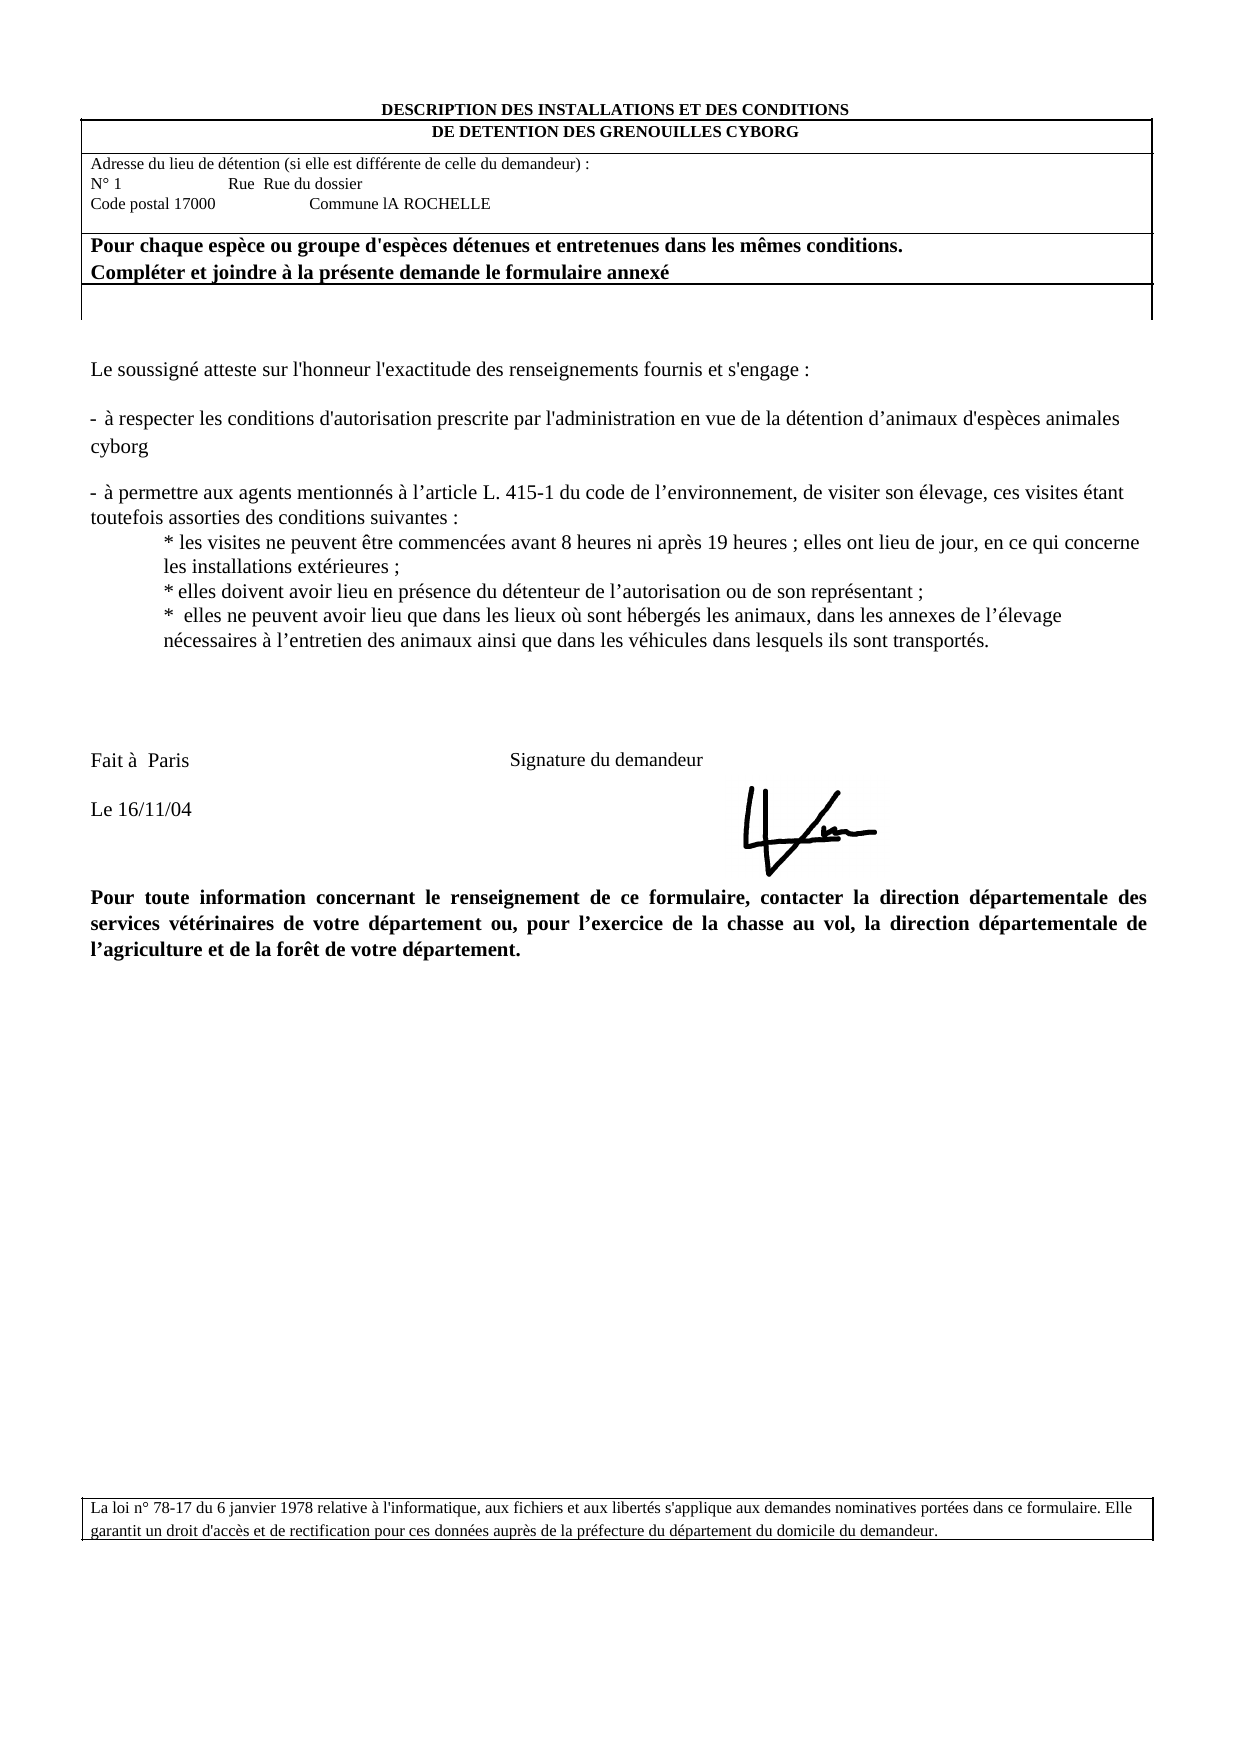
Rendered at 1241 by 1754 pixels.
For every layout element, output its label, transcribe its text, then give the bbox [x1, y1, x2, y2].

text Adresse du lieu de détention (si elle est différente de celle du demandeur) : [90, 154, 1148, 173]
text Compléter et joindre à la présente demande le formulaire annexé [90, 260, 1148, 283]
text DE DETENTION DES GRENOUILLES CYBORG [89, 122, 1141, 141]
text La loi n° 78-17 du 6 janvier 1978 relative à l'informatique, aux fichiers et aux libertés s'applique aux demandes nominatives portées dans ce formulaire. Elle garantit un droit d'accès et de rectification pour ces données auprès de la préfecture du département du domicile du demandeur. [90, 1499, 1140, 1539]
text Code postal 17000 Commune lA ROCHELLE [90, 193, 1148, 213]
list elles doivent avoir lieu en présence du détenteur de l’autorisation ou de son représentant ; [163, 579, 1148, 603]
text N° 1 Rue Rue du dossier [90, 174, 1148, 193]
text DESCRIPTION DES INSTALLATIONS ET DES CONDITIONS [89, 100, 1141, 119]
text Le 16/11/04 [90, 797, 725, 821]
text Signature du demandeur [509, 748, 1148, 771]
text [890, 797, 1148, 821]
list à permettre aux agents mentionnés à l’article L. 415-1 du code de l’environnement, de visiter son élevage, ces visites étant toutefois assorties des conditions suivantes : [89, 479, 1140, 529]
text Fait à Paris [90, 748, 466, 772]
list elles ne peuvent avoir lieu que dans les lieux où sont hébergés les animaux, dans les annexes de l’élevage nécessaires à l’entretien des animaux ainsi que dans les véhicules dans lesquels ils sont transportés. [163, 603, 1140, 652]
text Pour chaque espèce ou groupe d'espèces détenues et entretenues dans les mêmes conditions. [90, 234, 1148, 257]
picture [725, 775, 890, 878]
text Pour toute information concernant le renseignement de ce formulaire, contacter la direction départementale des services vétérinaires de votre département ou, pour l’exercice de la chasse au vol, la direction départementale de l’agriculture et de la forêt de votre département. [90, 885, 1148, 961]
list à respecter les conditions d'autorisation prescrite par l'administration en vue de la détention d’animaux d'espèces animales cyborg [89, 406, 1140, 458]
list les visites ne peuvent être commencées avant 8 heures ni après 19 heures ; elles ont lieu de jour, en ce qui concerne les installations extérieures ; [163, 530, 1140, 578]
text Le soussigné atteste sur l'honneur l'exactitude des renseignements fournis et s'engage : [90, 357, 1148, 381]
